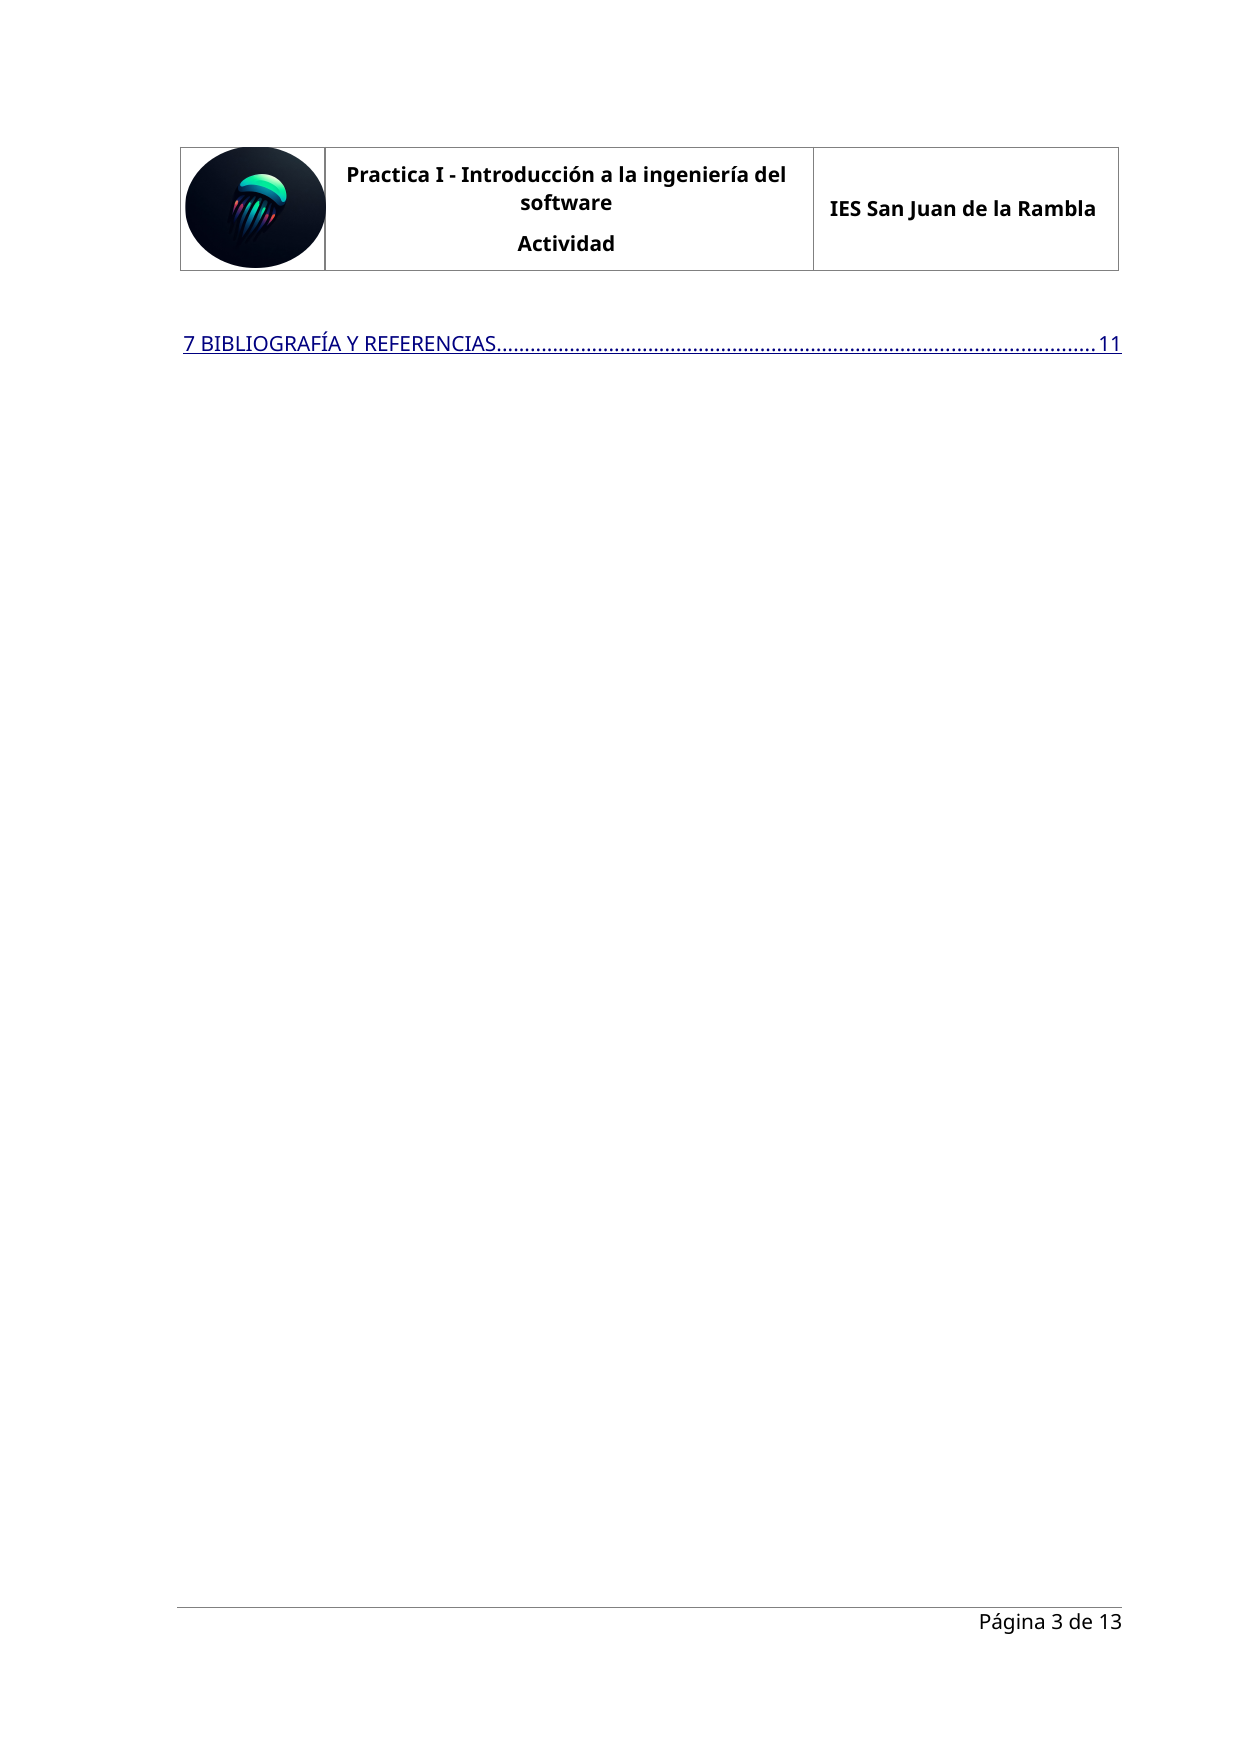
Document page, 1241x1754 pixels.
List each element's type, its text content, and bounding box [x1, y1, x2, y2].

picture [185, 147, 326, 268]
text 7 BIBLIOGRAFÍA Y REFERENCIAS 11 [183, 329, 1122, 353]
